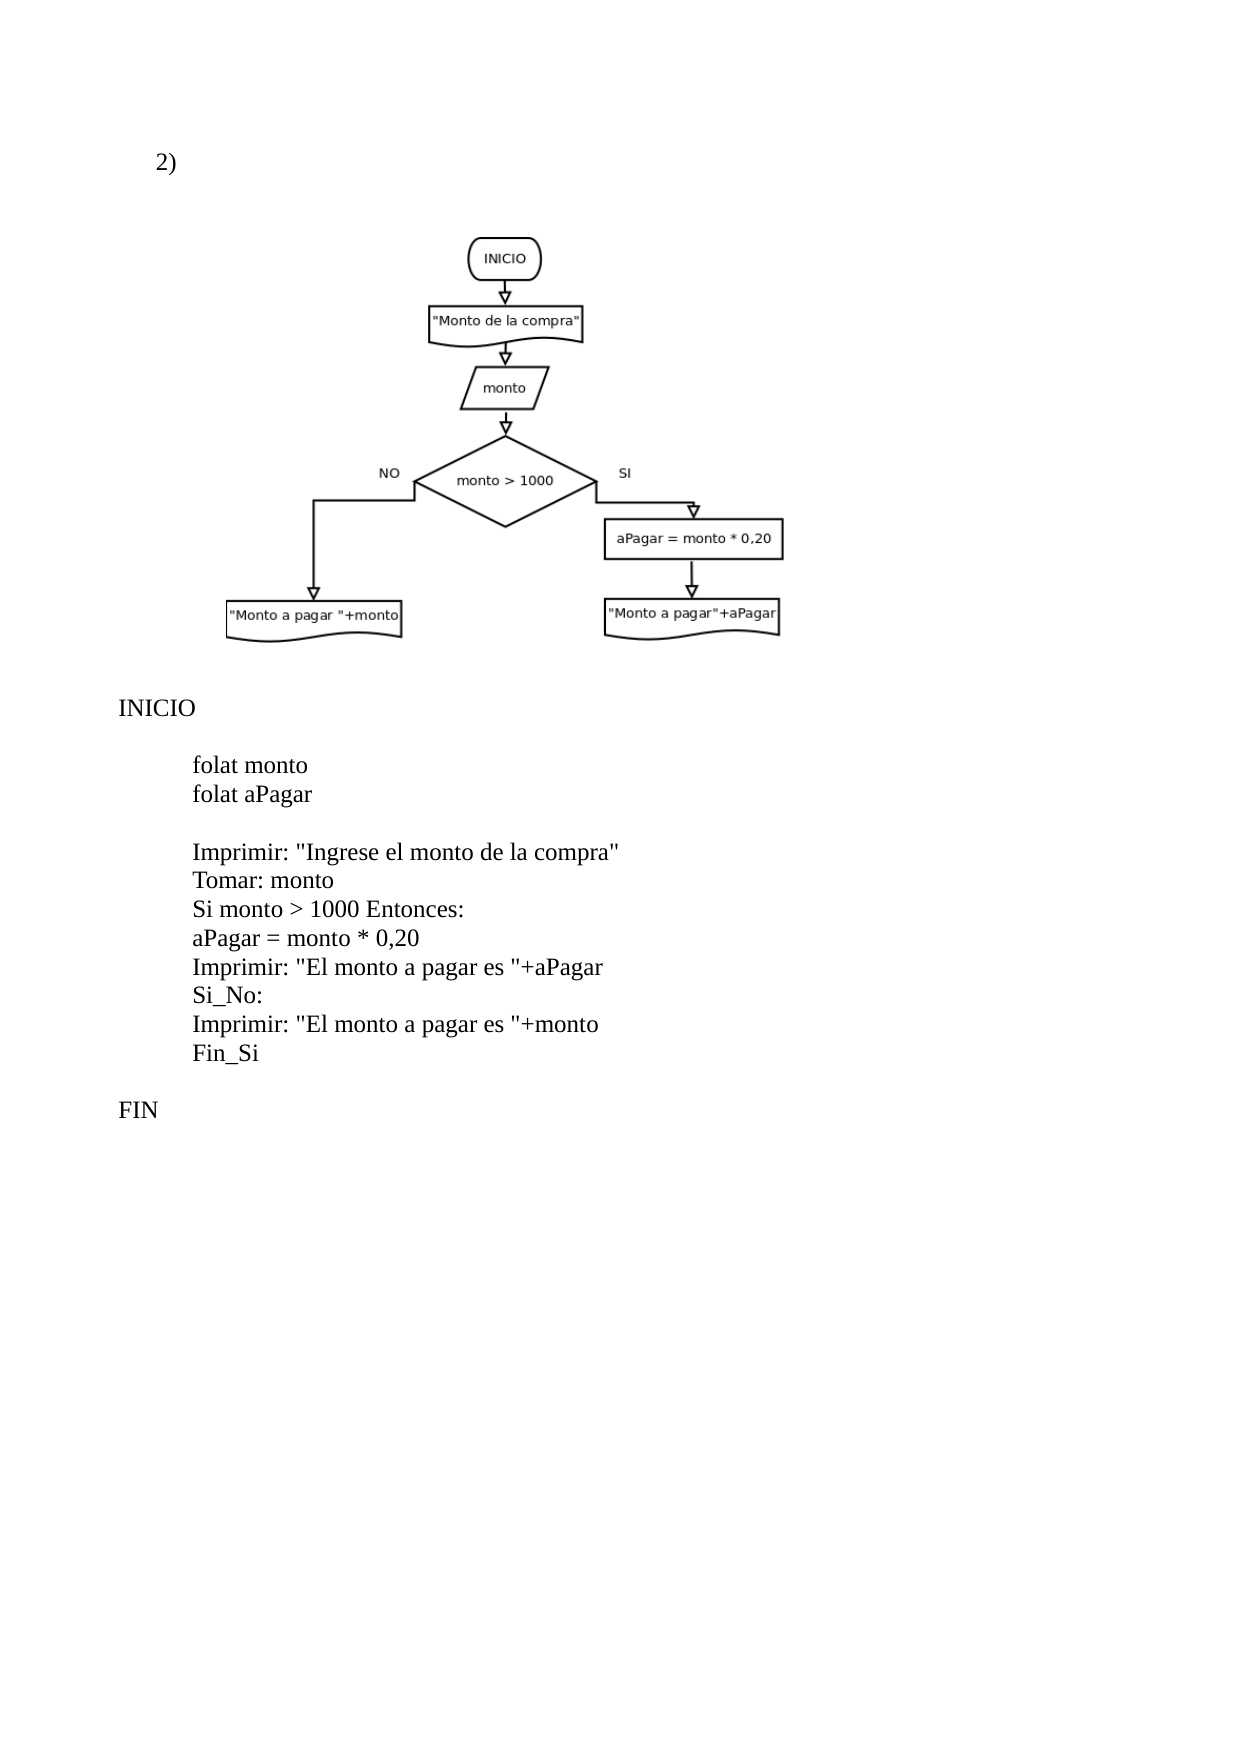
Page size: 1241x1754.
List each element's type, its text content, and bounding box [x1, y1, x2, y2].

text folat monto [118, 751, 1122, 779]
text Si monto > 1000 Entonces: [118, 894, 1122, 923]
text Fin_Si [118, 1038, 1122, 1067]
text Imprimir: "Ingrese el monto de la compra" [118, 837, 1122, 866]
text Si_No: [118, 981, 1122, 1009]
text FIN [118, 1096, 1122, 1124]
text Imprimir: "El monto a pagar es "+monto [118, 1009, 1122, 1038]
text INICIO [118, 693, 1122, 722]
text aPagar = monto * 0,20 [118, 923, 1122, 952]
text Imprimir: "El monto a pagar es "+aPagar [118, 952, 1122, 981]
picture [226, 237, 785, 643]
text folat aPagar [118, 779, 1122, 808]
text Tomar: monto [118, 866, 1122, 894]
